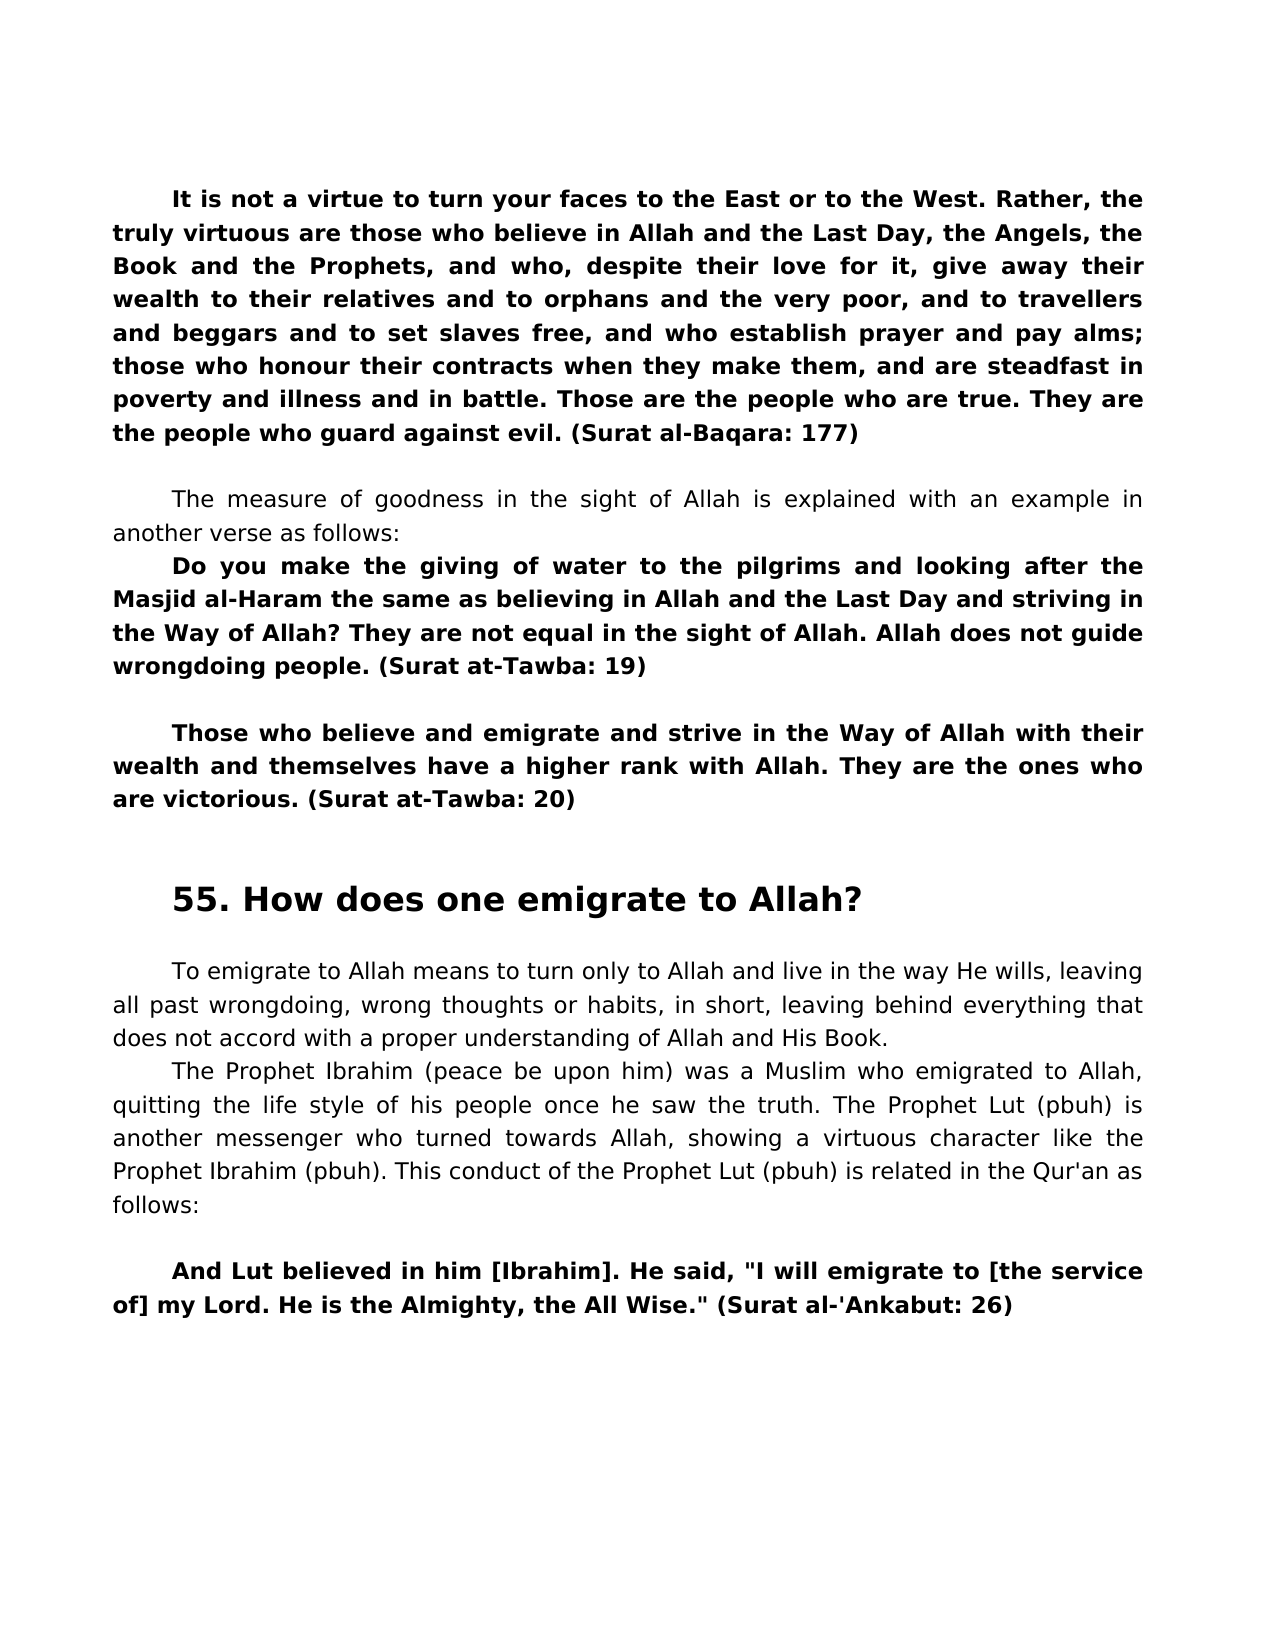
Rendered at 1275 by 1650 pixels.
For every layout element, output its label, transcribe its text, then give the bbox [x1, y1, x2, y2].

text It is not a virtue to turn your faces to the East or to the West. Rather, the truly virtuous are those who believe in Allah and the Last Day, the Angels, the Book and the Prophets, and who, despite their love for it, give away their wealth to their relatives and to orphans and the very poor, and to travellers and beggars and to set slaves free, and who establish prayer and pay alms; those who honour their contracts when they make them, and are steadfast in poverty and illness and in battle. Those are the people who are true. They are the people who guard against evil. (Surat al-Baqara: 177) [112, 181, 1145, 448]
text And Lut believed in him [Ibrahim]. He said, "I will emigrate to [the service of] my Lord. He is the Almighty, the All Wise." (Surat al-'Ankabut: 26) [112, 1253, 1145, 1320]
text Those who believe and emigrate and strive in the Way of Allah with their wealth and themselves have a higher rank with Allah. They are the ones who are victorious. (Surat at-Tawba: 20) [112, 714, 1145, 814]
text The measure of goodness in the sight of Allah is explained with an example in another verse as follows: [112, 481, 1145, 548]
text The Prophet Ibrahim (peace be upon him) was a Muslim who emigrated to Allah, quitting the life style of his people once he saw the truth. The Prophet Lut (pbuh) is another messenger who turned towards Allah, showing a virtuous character like the Prophet Ibrahim (pbuh). This conduct of the Prophet Lut (pbuh) is related in the Qur'an as follows: [112, 1053, 1145, 1220]
text To emigrate to Allah means to turn only to Allah and live in the way He wills, leaving all past wrongdoing, wrong thoughts or habits, in short, leaving behind everything that does not accord with a proper understanding of Allah and His Book. [112, 953, 1145, 1053]
text 55. How does one emigrate to Allah? [112, 881, 1145, 920]
text Do you make the giving of water to the pilgrims and looking after the Masjid al-Haram the same as believing in Allah and the Last Day and striving in the Way of Allah? They are not equal in the sight of Allah. Allah does not guide wrongdoing people. (Surat at-Tawba: 19) [112, 548, 1145, 681]
